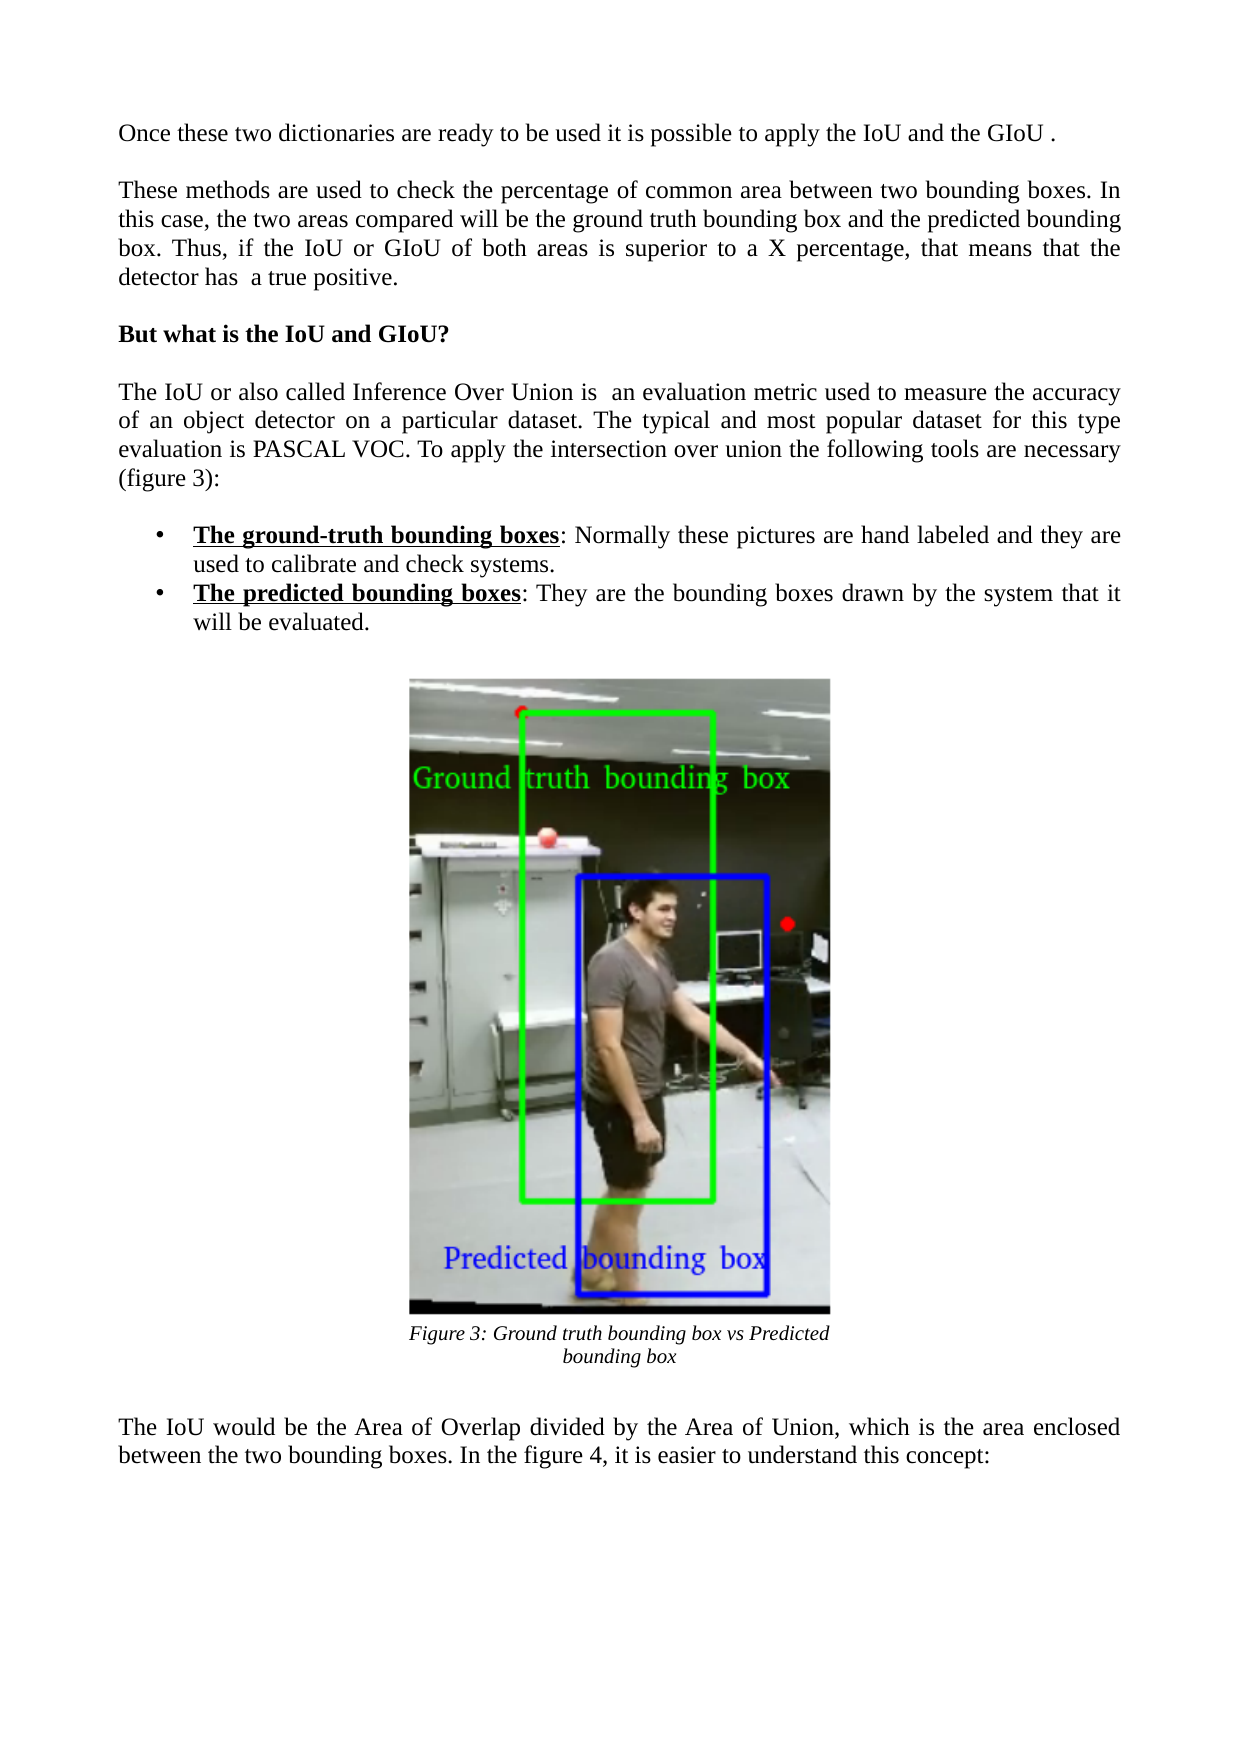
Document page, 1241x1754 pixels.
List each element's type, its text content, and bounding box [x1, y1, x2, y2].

text Figure 3: Ground truth bounding box vs Predicted bounding box [408, 1316, 832, 1368]
text The IoU would be the Area of Overlap divided by the Area of Union, which is the area enclosed between the two bounding boxes. In the figure 4, it is easier to understand this concept: [118, 1412, 1122, 1469]
list The ground-truth bounding boxes: Normally these pictures are hand labeled and they are used to calibrate and check systems. [156, 521, 1122, 578]
text These methods are used to check the percentage of common area between two bounding boxes. In this case, the two areas compared will be the ground truth bounding box and the predicted bounding box. Thus, if the IoU or GIoU of both areas is superior to a X percentage, that means that the detector has a true positive. [118, 176, 1122, 291]
list The predicted bounding boxes: They are the bounding boxes drawn by the system that it will be evaluated. [156, 578, 1122, 636]
text But what is the IoU and GIoU? [118, 319, 1122, 348]
text The IoU or also called Inference Over Union is an evaluation metric used to measure the accuracy of an object detector on a particular dataset. The typical and most popular dataset for this type evaluation is PASCAL VOC. To apply the intersection over union the following tools are necessary (figure 3): [118, 377, 1122, 492]
picture [408, 676, 832, 1316]
text Once these two dictionaries are ready to be used it is possible to apply the IoU and the GIoU . [118, 118, 1122, 147]
